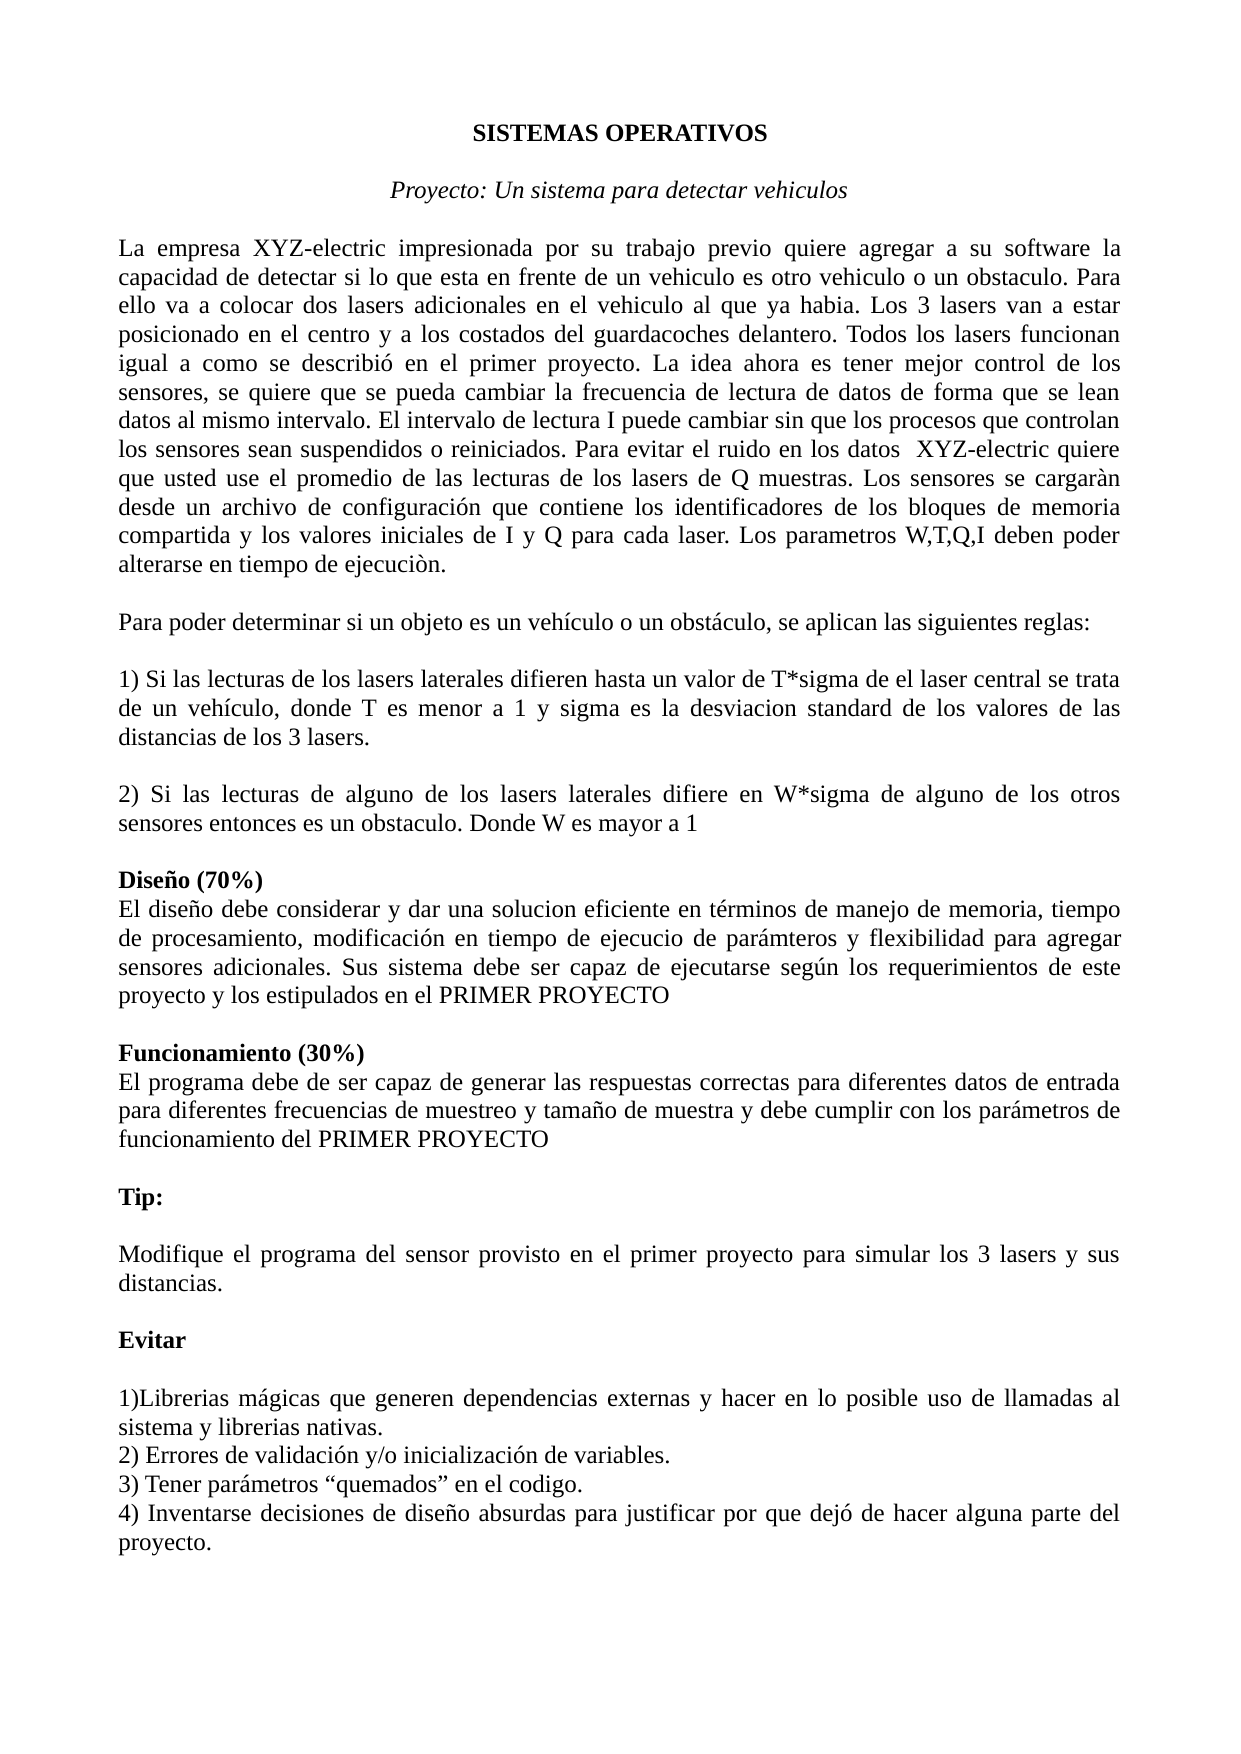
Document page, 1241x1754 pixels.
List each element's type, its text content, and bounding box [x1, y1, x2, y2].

text Funcionamiento (30%) [118, 1038, 1122, 1067]
text Para poder determinar si un objeto es un vehículo o un obstáculo, se aplican las siguientes reglas: [118, 607, 1122, 636]
text 1)Librerias mágicas que generen dependencias externas y hacer en lo posible uso de llamadas al sistema y librerias nativas. [118, 1383, 1122, 1441]
text 2) Si las lecturas de alguno de los lasers laterales difiere en W*sigma de alguno de los otros sensores entonces es un obstaculo. Donde W es mayor a 1 [118, 779, 1122, 837]
text Modifique el programa del sensor provisto en el primer proyecto para simular los 3 lasers y sus distancias. [118, 1239, 1122, 1297]
text El programa debe de ser capaz de generar las respuestas correctas para diferentes datos de entrada para diferentes frecuencias de muestreo y tamaño de muestra y debe cumplir con los parámetros de funcionamiento del PRIMER PROYECTO [118, 1067, 1122, 1153]
text El diseño debe considerar y dar una solucion eficiente en términos de manejo de memoria, tiempo de procesamiento, modificación en tiempo de ejecucio de parámteros y flexibilidad para agregar sensores adicionales. Sus sistema debe ser capaz de ejecutarse según los requerimientos de este proyecto y los estipulados en el PRIMER PROYECTO [118, 894, 1122, 1009]
text 1) Si las lecturas de los lasers laterales difieren hasta un valor de T*sigma de el laser central se trata de un vehículo, donde T es menor a 1 y sigma es la desviacion standard de los valores de las distancias de los 3 lasers. [118, 664, 1122, 751]
text 3) Tener parámetros “quemados” en el codigo. [118, 1469, 1122, 1498]
text SISTEMAS OPERATIVOS [118, 118, 1122, 147]
text Tip: [118, 1182, 1122, 1211]
text 4) Inventarse decisiones de diseño absurdas para justificar por que dejó de hacer alguna parte del proyecto. [118, 1498, 1122, 1556]
text Evitar [118, 1326, 1122, 1354]
text Diseño (70%) [118, 866, 1122, 894]
text La empresa XYZ-electric impresionada por su trabajo previo quiere agregar a su software la capacidad de detectar si lo que esta en frente de un vehiculo es otro vehiculo o un obstaculo. Para ello va a colocar dos lasers adicionales en el vehiculo al que ya habia. Los 3 lasers van a estar posicionado en el centro y a los costados del guardacoches delantero. Todos los lasers funcionan igual a como se describió en el primer proyecto. La idea ahora es tener mejor control de los sensores, se quiere que se pueda cambiar la frecuencia de lectura de datos de forma que se lean datos al mismo intervalo. El intervalo de lectura I puede cambiar sin que los procesos que controlan los sensores sean suspendidos o reiniciados. Para evitar el ruido en los datos XYZ-electric quiere que usted use el promedio de las lecturas de los lasers de Q muestras. Los sensores se cargaràn desde un archivo de configuración que contiene los identificadores de los bloques de memoria compartida y los valores iniciales de I y Q para cada laser. Los parametros W,T,Q,I deben poder alterarse en tiempo de ejecuciòn. [118, 233, 1122, 578]
text 2) Errores de validación y/o inicialización de variables. [118, 1441, 1122, 1469]
text Proyecto: Un sistema para detectar vehiculos [118, 176, 1122, 204]
